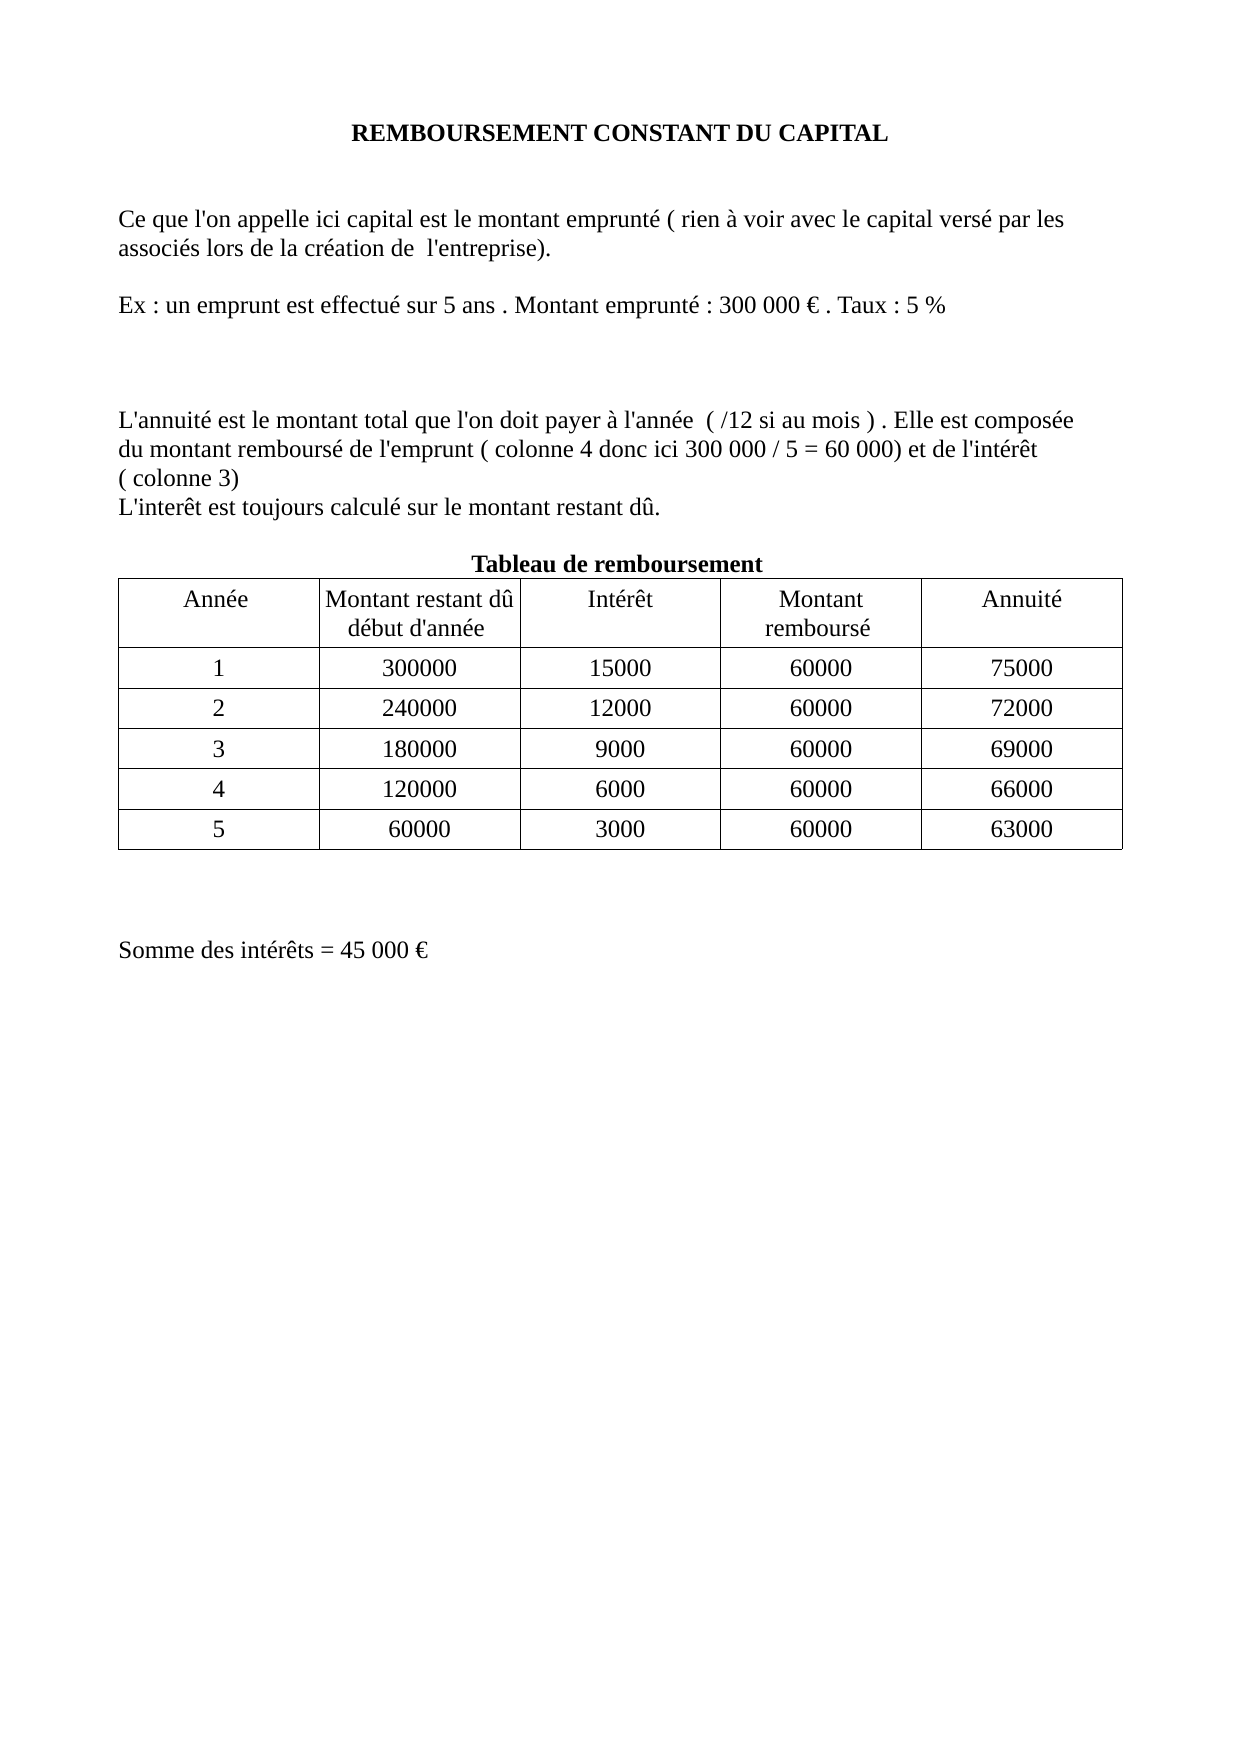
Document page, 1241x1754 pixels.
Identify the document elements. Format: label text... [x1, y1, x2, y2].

table_cell 60000 [721, 810, 921, 849]
table_cell 240000 [320, 689, 520, 728]
table_cell 3000 [521, 810, 720, 849]
table_cell 69000 [922, 729, 1122, 768]
table_cell 2 [119, 689, 319, 728]
text Somme des intérêts = 45 000 € [118, 935, 1122, 964]
table_cell 120000 [320, 769, 520, 808]
table_header Montant restant dû début d'année [320, 579, 520, 647]
table_cell 1 [119, 648, 319, 687]
table_header Annuité [922, 579, 1122, 647]
text L'annuité est le montant total que l'on doit payer à l'année ( /12 si au mois ) . Elle est composée [118, 406, 1122, 434]
table_cell 60000 [721, 689, 921, 728]
table_cell 15000 [521, 648, 720, 687]
table_header Année [119, 579, 319, 647]
table_cell 6000 [521, 769, 720, 808]
table_cell 60000 [721, 729, 921, 768]
table_cell 300000 [320, 648, 520, 687]
text Ce que l'on appelle ici capital est le montant emprunté ( rien à voir avec le capital versé par les associés lors de la création de l'entreprise). [118, 204, 1122, 262]
table_cell 9000 [521, 729, 720, 768]
table_header Montant remboursé [721, 579, 921, 647]
table_cell 4 [119, 769, 319, 808]
text Ex : un emprunt est effectué sur 5 ans . Montant emprunté : 300 000 € . Taux : 5 % [118, 291, 1122, 319]
table_cell 5 [119, 810, 319, 849]
text du montant remboursé de l'emprunt ( colonne 4 donc ici 300 000 / 5 = 60 000) et de l'intérêt ( colonne 3) [118, 434, 1122, 492]
table_cell 180000 [320, 729, 520, 768]
table_cell 66000 [922, 769, 1122, 808]
table_cell 60000 [721, 769, 921, 808]
table_cell 60000 [320, 810, 520, 849]
table_header Intérêt [521, 579, 720, 647]
table_cell 60000 [721, 648, 921, 687]
text REMBOURSEMENT CONSTANT DU CAPITAL [118, 118, 1122, 147]
table_cell 63000 [922, 810, 1122, 849]
text Tableau de remboursement [118, 549, 1122, 578]
table_cell 3 [119, 729, 319, 768]
table_cell 75000 [922, 648, 1122, 687]
table_cell 72000 [922, 689, 1122, 728]
text L'interêt est toujours calculé sur le montant restant dû. [118, 492, 1122, 521]
table_cell 12000 [521, 689, 720, 728]
